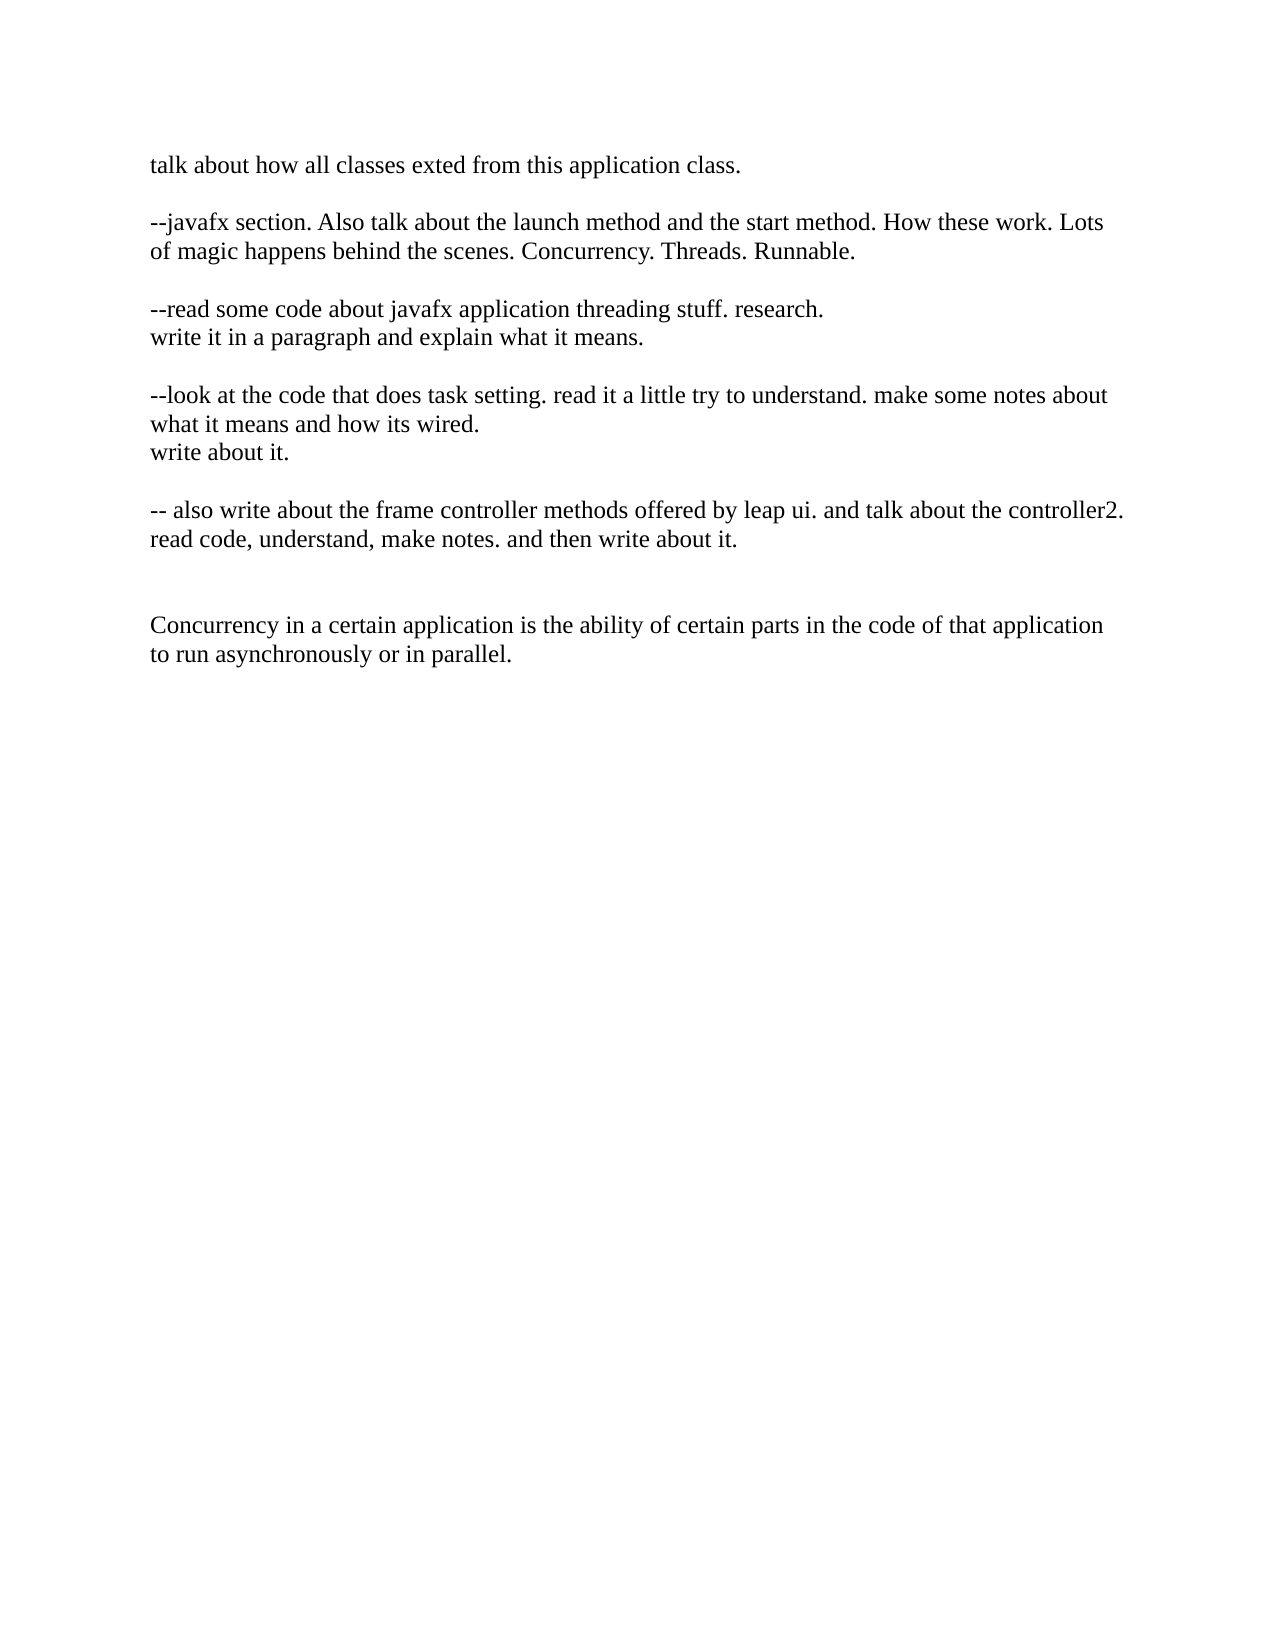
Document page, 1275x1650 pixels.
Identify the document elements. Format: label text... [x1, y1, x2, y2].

text write about it. [150, 437, 1125, 466]
text Concurrency in a certain application is the ability of certain parts in the code of that application to run asynchronously or in parallel. [150, 610, 1125, 667]
text write it in a paragraph and explain what it means. [150, 322, 1125, 351]
text --read some code about javafx application threading stuff. research. [150, 294, 1125, 322]
text --look at the code that does task setting. read it a little try to understand. make some notes about what it means and how its wired. [150, 380, 1125, 437]
text -- also write about the frame controller methods offered by leap ui. and talk about the controller2. read code, understand, make notes. and then write about it. [150, 495, 1125, 552]
text --javafx section. Also talk about the launch method and the start method. How these work. Lots of magic happens behind the scenes. Concurrency. Threads. Runnable. [150, 207, 1125, 265]
text talk about how all classes exted from this application class. [150, 150, 1125, 179]
